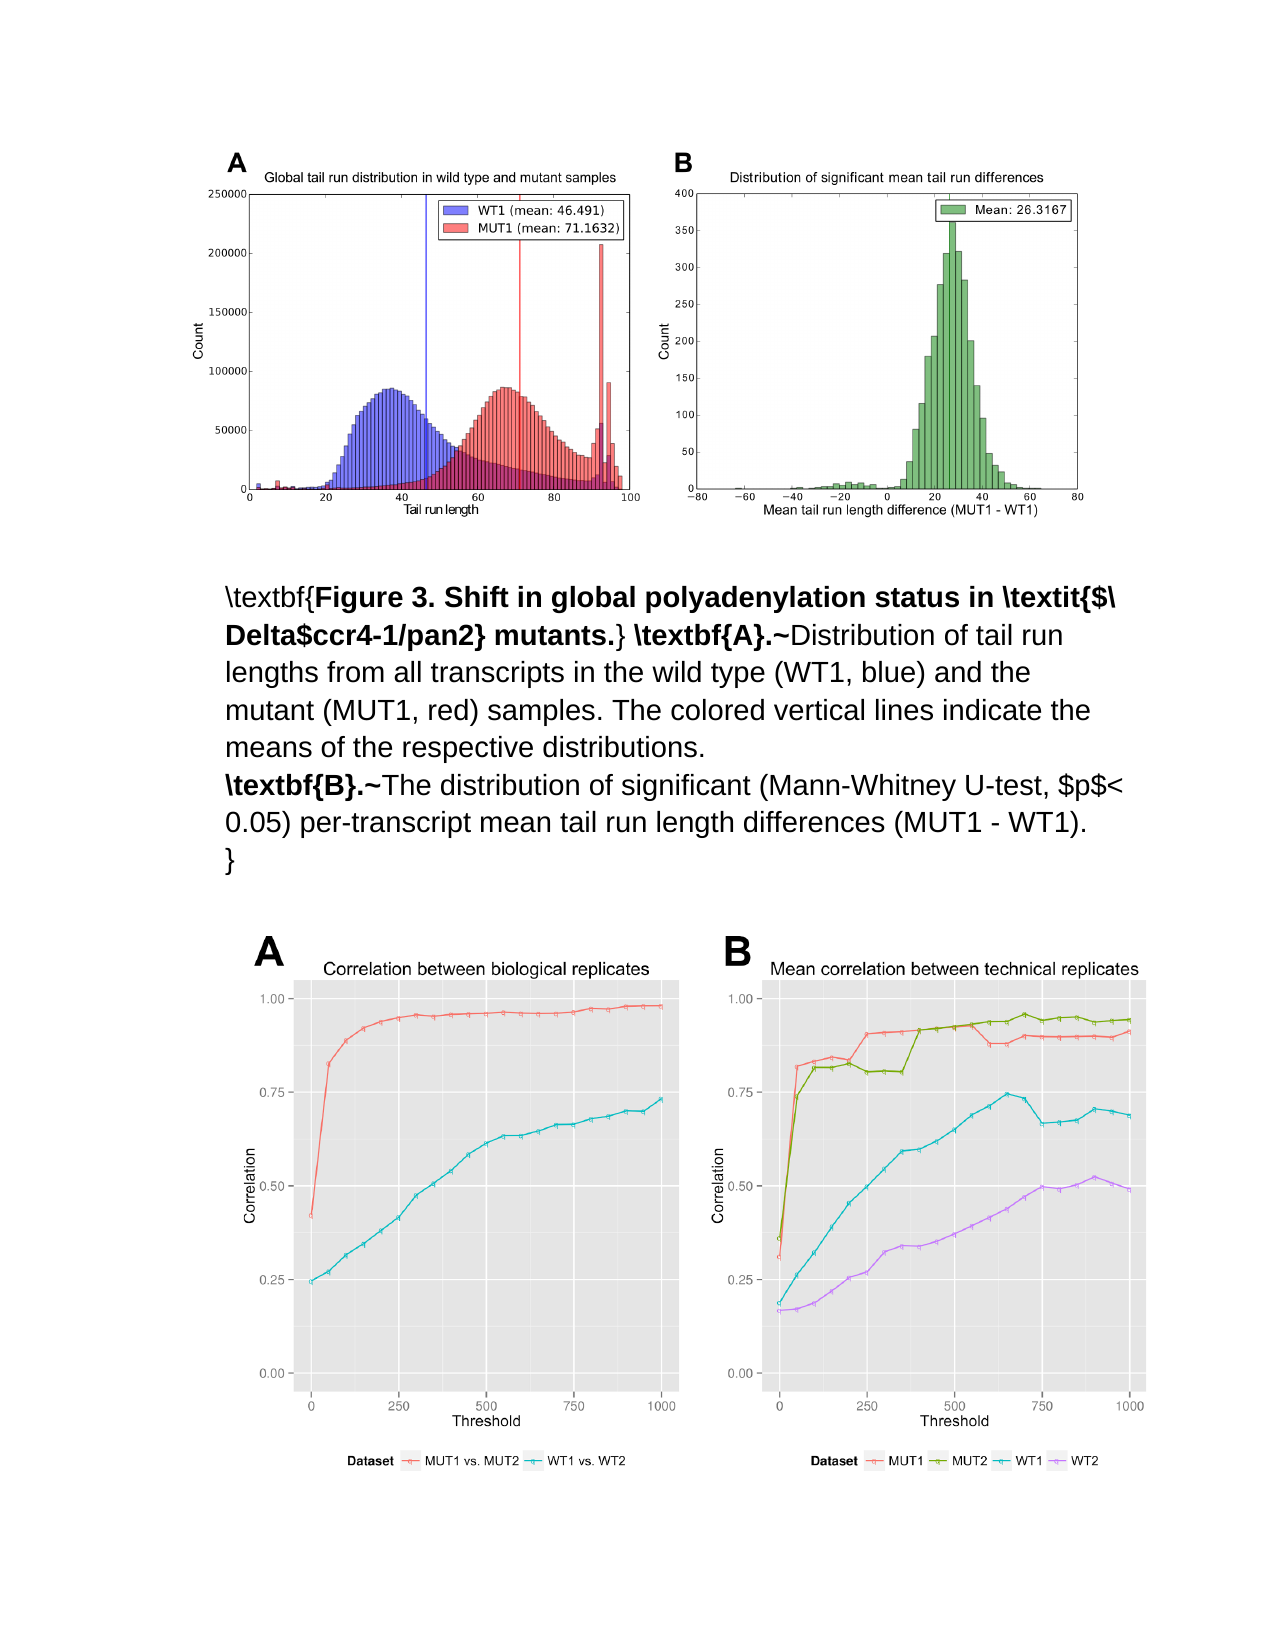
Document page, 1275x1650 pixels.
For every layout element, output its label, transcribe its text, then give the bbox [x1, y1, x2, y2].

text \textbf{B}.~The distribution of significant (Mann-Whitney U-test, $p$< 0.05) per-transcript mean tail run length differences (MUT1 - WT1). [225, 768, 1125, 838]
text } [225, 843, 1125, 876]
picture [187, 150, 1088, 519]
picture [243, 936, 1147, 1471]
text \textbf{Figure 3. Shift in global polyadenylation status in \textit{$\Delta$ccr4-1/pan2} mutants.} \textbf{A}.~Distribution of tail run lengths from all transcripts in the wild type (WT1, blue) and the mutant (MUT1, red) samples. The colored vertical lines indicate the means of the respective distributions. [225, 581, 1125, 764]
